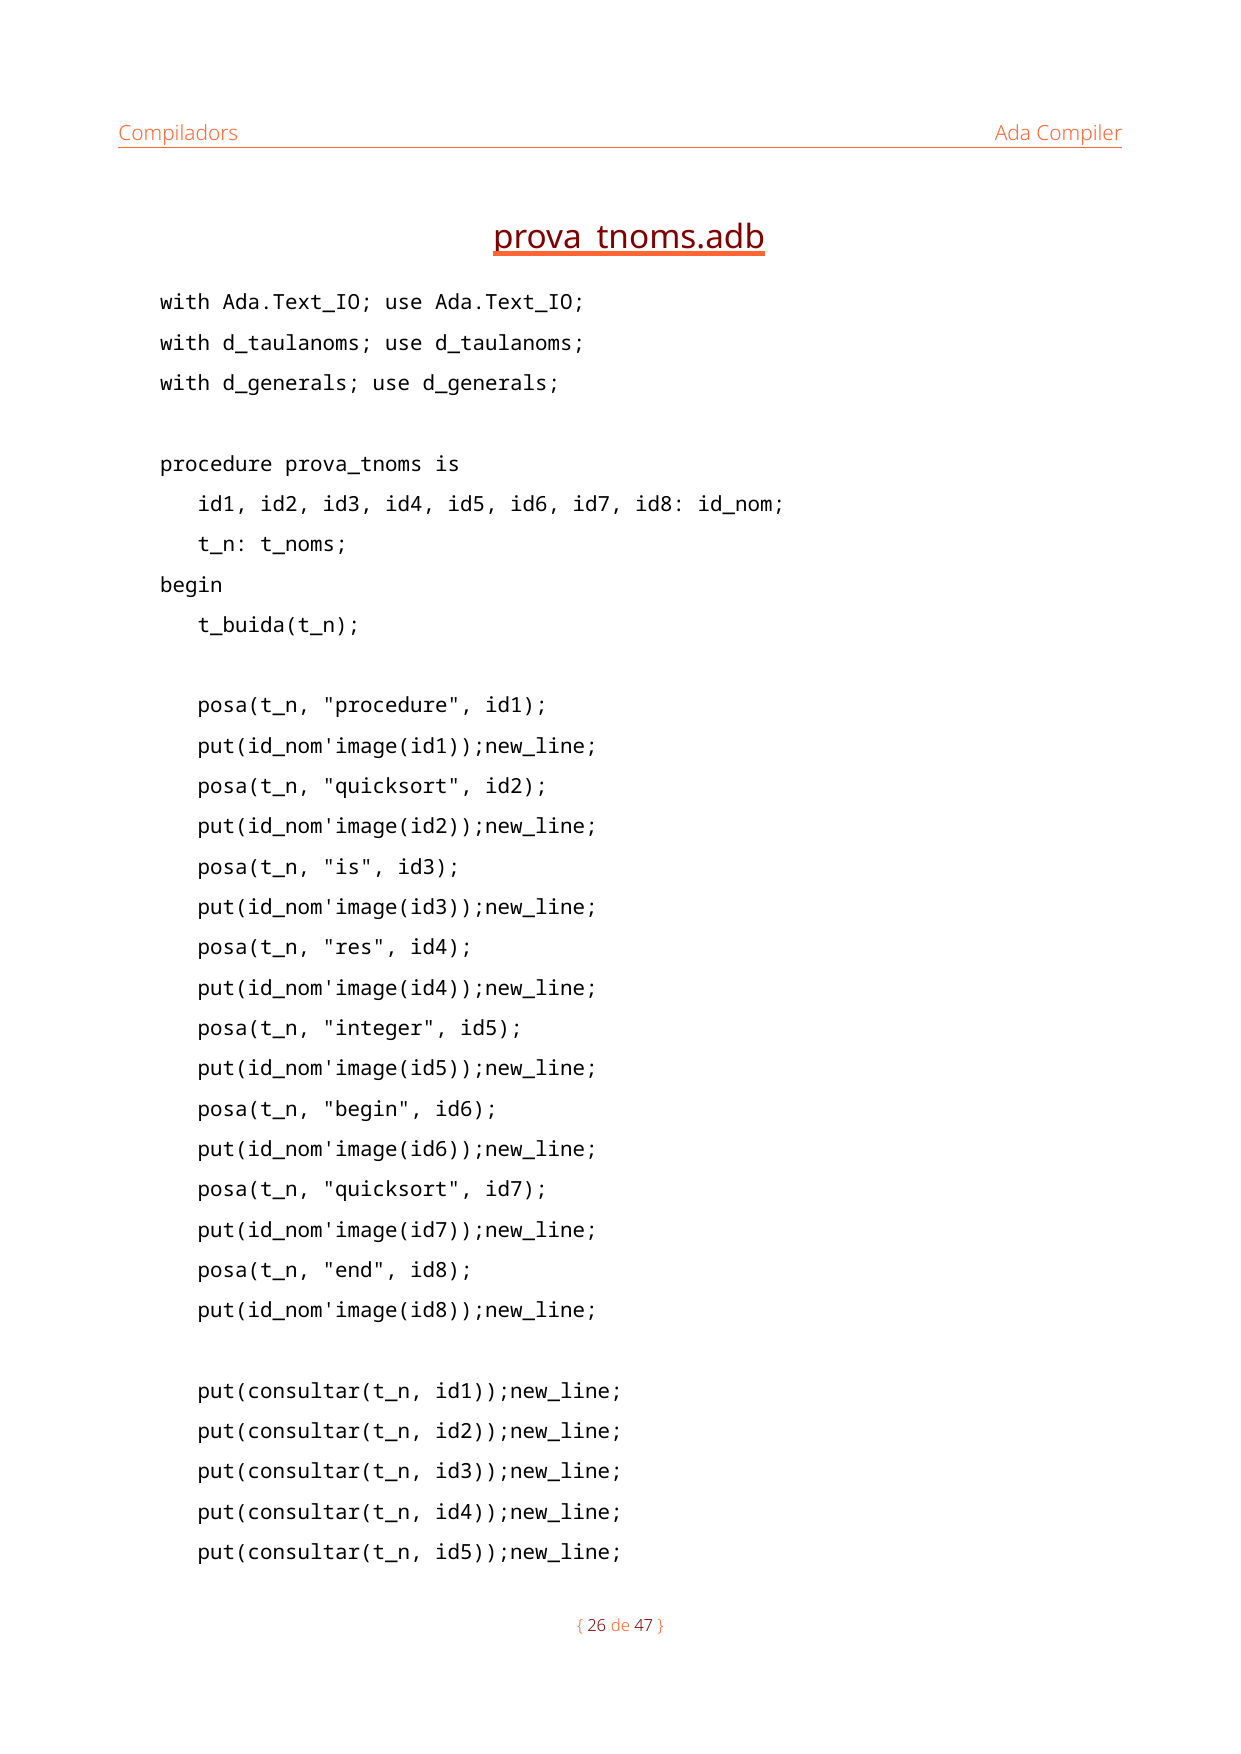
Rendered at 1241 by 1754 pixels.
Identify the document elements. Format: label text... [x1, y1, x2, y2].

text put(consultar(t_n, id4));new_line; [118, 1497, 1122, 1525]
text put(consultar(t_n, id3));new_line; [118, 1457, 1122, 1485]
text posa(t_n, "end", id8); [118, 1255, 1122, 1283]
text put(consultar(t_n, id5));new_line; [118, 1537, 1122, 1566]
text put(id_nom'image(id3));new_line; [118, 892, 1122, 921]
text posa(t_n, "integer", id5); [118, 1013, 1122, 1042]
text t_n: t_noms; [118, 529, 1122, 558]
text begin [118, 570, 1122, 598]
text put(id_nom'image(id2));new_line; [118, 812, 1122, 840]
text posa(t_n, "procedure", id1); [118, 691, 1122, 719]
text put(id_nom'image(id5));new_line; [118, 1053, 1122, 1082]
text t_buida(t_n); [118, 610, 1122, 638]
text posa(t_n, "begin", id6); [118, 1094, 1122, 1122]
text procedure prova_tnoms is [118, 449, 1122, 477]
text put(consultar(t_n, id2));new_line; [118, 1416, 1122, 1445]
text posa(t_n, "res", id4); [118, 932, 1122, 961]
text with d_generals; use d_generals; [118, 368, 1122, 397]
text posa(t_n, "quicksort", id2); [118, 771, 1122, 800]
text put(consultar(t_n, id1));new_line; [118, 1376, 1122, 1404]
text put(id_nom'image(id8));new_line; [118, 1295, 1122, 1324]
text with d_taulanoms; use d_taulanoms; [118, 328, 1122, 356]
text posa(t_n, "quicksort", id7); [118, 1174, 1122, 1203]
text id1, id2, id3, id4, id5, id6, id7, id8: id_nom; [118, 489, 1122, 517]
text posa(t_n, "is", id3); [118, 852, 1122, 880]
text put(id_nom'image(id7));new_line; [118, 1215, 1122, 1243]
text with Ada.Text_IO; use Ada.Text_IO; [118, 287, 1122, 316]
text put(id_nom'image(id6));new_line; [118, 1134, 1122, 1162]
text put(id_nom'image(id4));new_line; [118, 973, 1122, 1001]
subtitle prova_tnoms.adb [136, 212, 1122, 258]
text put(id_nom'image(id1));new_line; [118, 731, 1122, 759]
